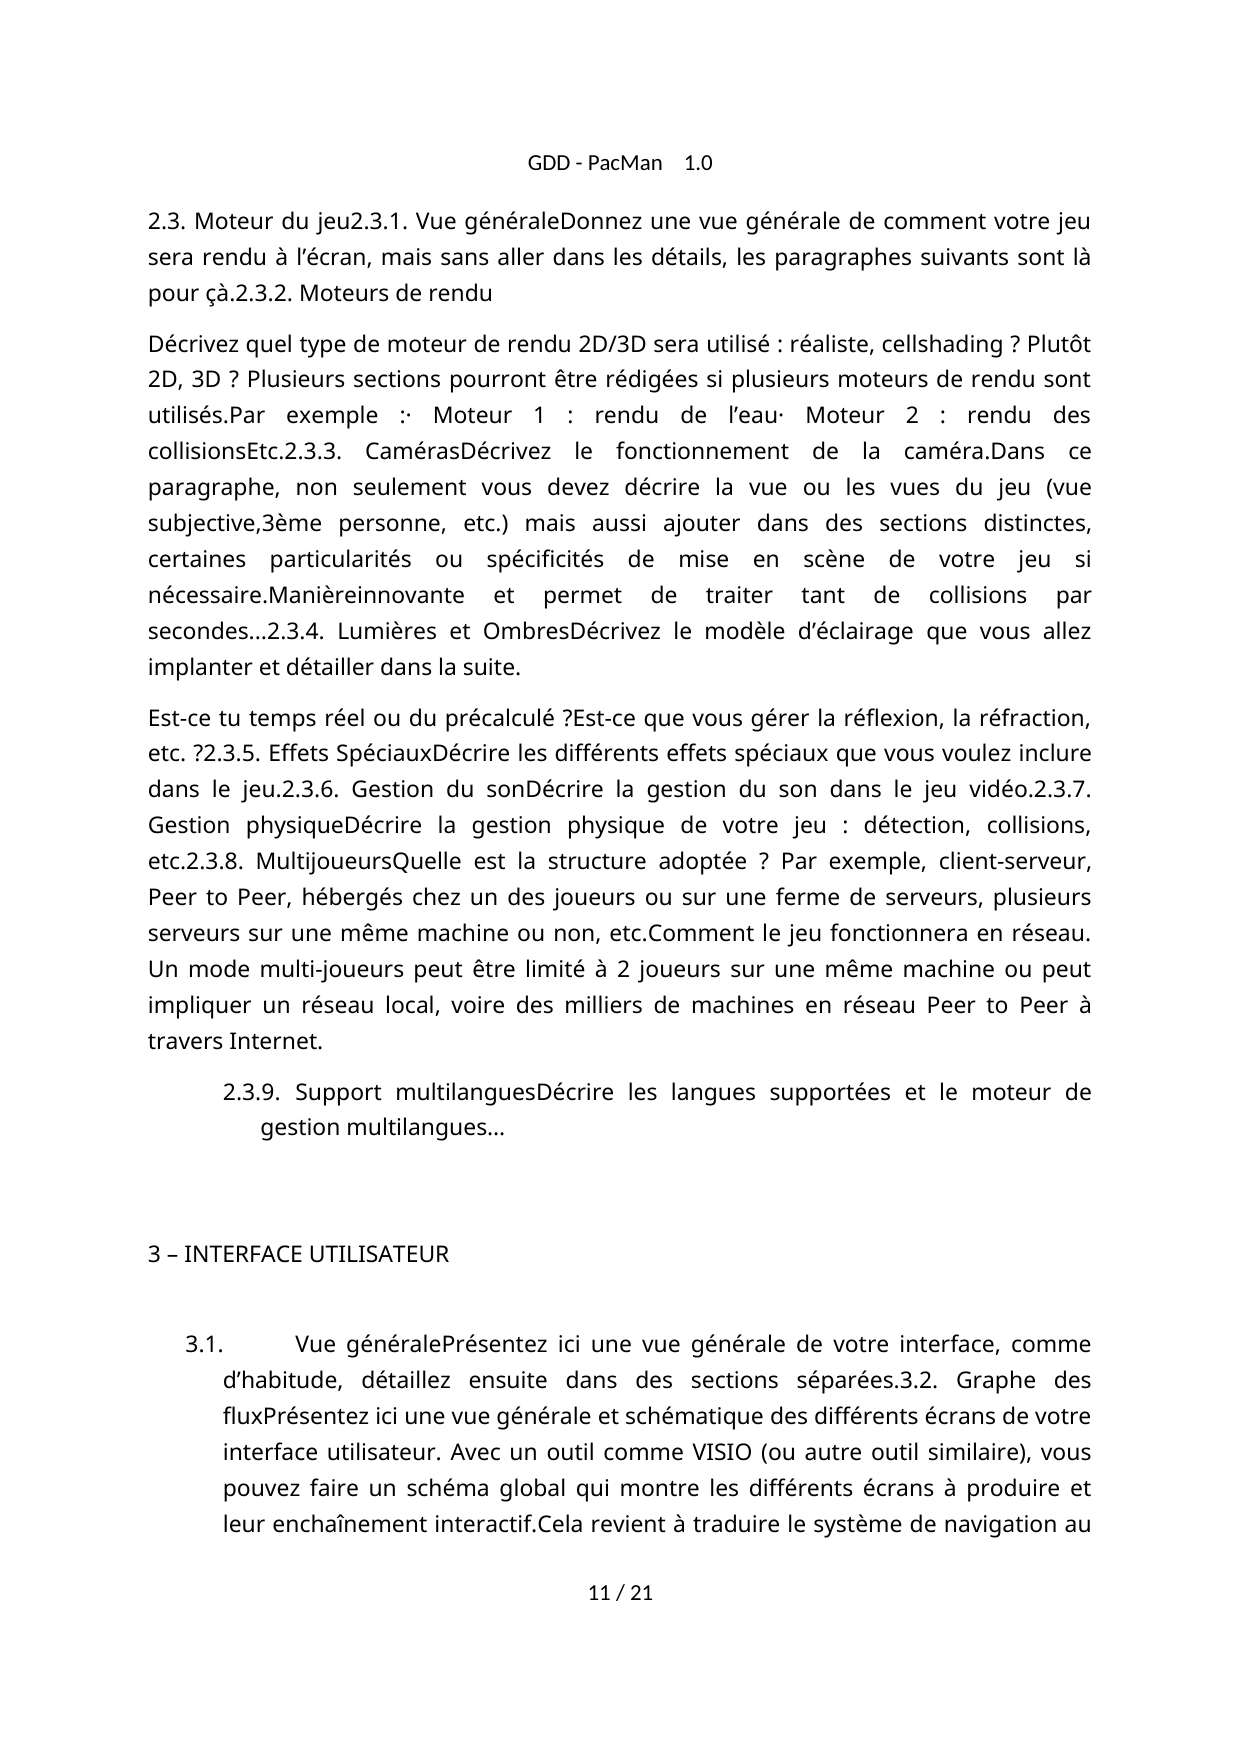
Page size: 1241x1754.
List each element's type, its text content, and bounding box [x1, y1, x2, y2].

text Est-ce tu temps réel ou du précalculé ?Est-ce que vous gérer la réflexion, la réfraction, etc. ?2.3.5. Effets SpéciauxDécrire les différents effets spéciaux que vous voulez inclure dans le jeu.2.3.6. Gestion du sonDécrire la gestion du son dans le jeu vidéo.2.3.7. Gestion physiqueDécrire la gestion physique de votre jeu : détection, collisions, etc.2.3.8. MultijoueursQuelle est la structure adoptée ? Par exemple, client-serveur, Peer to Peer, hébergés chez un des joueurs ou sur une ferme de serveurs, plusieurs serveurs sur une même machine ou non, etc.Comment le jeu fonctionnera en réseau. Un mode multi-joueurs peut être limité à 2 joueurs sur une même machine ou peut impliquer un réseau local, voire des milliers de machines en réseau Peer to Peer à travers Internet. [148, 701, 1093, 1056]
text 2.3. Moteur du jeu2.3.1. Vue généraleDonnez une vue générale de comment votre jeu sera rendu à l’écran, mais sans aller dans les détails, les paragraphes suivants sont là pour çà.2.3.2. Moteurs de rendu [148, 205, 1093, 308]
text 3.1. Vue généralePrésentez ici une vue générale de votre interface, comme d’habitude, détaillez ensuite dans des sections séparées.3.2. Graphe des fluxPrésentez ici une vue générale et schématique des différents écrans de votre interface utilisateur. Avec un outil comme VISIO (ou autre outil similaire), vous pouvez faire un schéma global qui montre les différents écrans à produire et leur enchaînement interactif.Cela revient à traduire le système de navigation au [185, 1328, 1093, 1539]
text Décrivez quel type de moteur de rendu 2D/3D sera utilisé : réaliste, cellshading ? Plutôt 2D, 3D ? Plusieurs sections pourront être rédigées si plusieurs moteurs de rendu sont utilisés.Par exemple :· Moteur 1 : rendu de l’eau· Moteur 2 : rendu des collisionsEtc.2.3.3. CamérasDécrivez le fonctionnement de la caméra.Dans ce paragraphe, non seulement vous devez décrire la vue ou les vues du jeu (vue subjective,3ème personne, etc.) mais aussi ajouter dans des sections distinctes, certaines particularités ou spécificités de mise en scène de votre jeu si nécessaire.Manièreinnovante et permet de traiter tant de collisions par secondes...2.3.4. Lumières et OmbresDécrivez le modèle d’éclairage que vous allez implanter et détailler dans la suite. [148, 327, 1093, 682]
text 3 – INTERFACE UTILISATEUR [148, 1238, 1093, 1269]
text 2.3.9. Support multilanguesDécrire les langues supportées et le moteur de gestion multilangues… [223, 1075, 1093, 1143]
